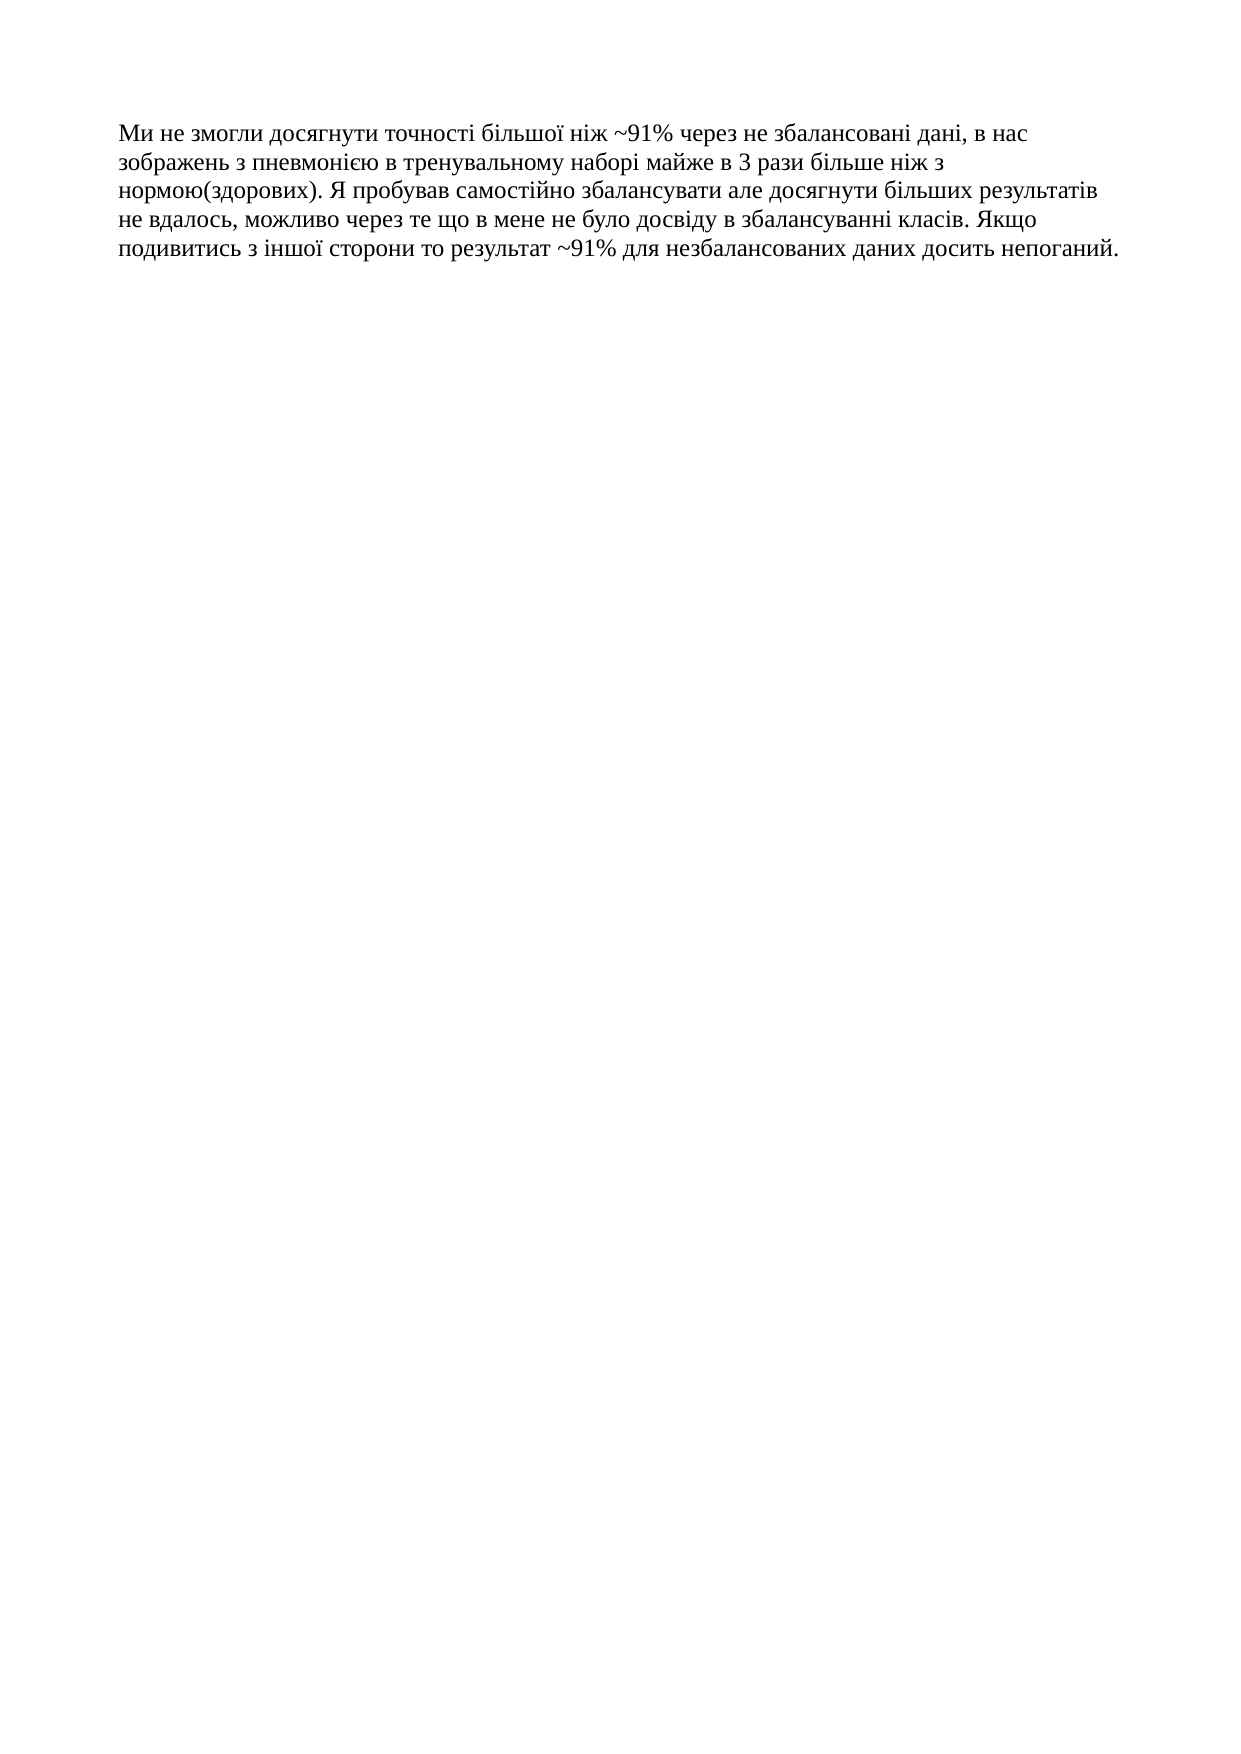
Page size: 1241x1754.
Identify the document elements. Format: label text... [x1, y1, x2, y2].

text Ми не змогли досягнути точності більшої ніж ~91% через не збалансовані дані, в нас зображень з пневмонією в тренувальному наборі майже в 3 рази більше ніж з нормою(здорових). Я пробував самостійно збалансувати але досягнути більших результатів не вдалось, можливо через те що в мене не було досвіду в збалансуванні класів. Якщо подивитись з іншої сторони то результат ~91% для незбалансованих даних досить непоганий. [118, 118, 1122, 262]
